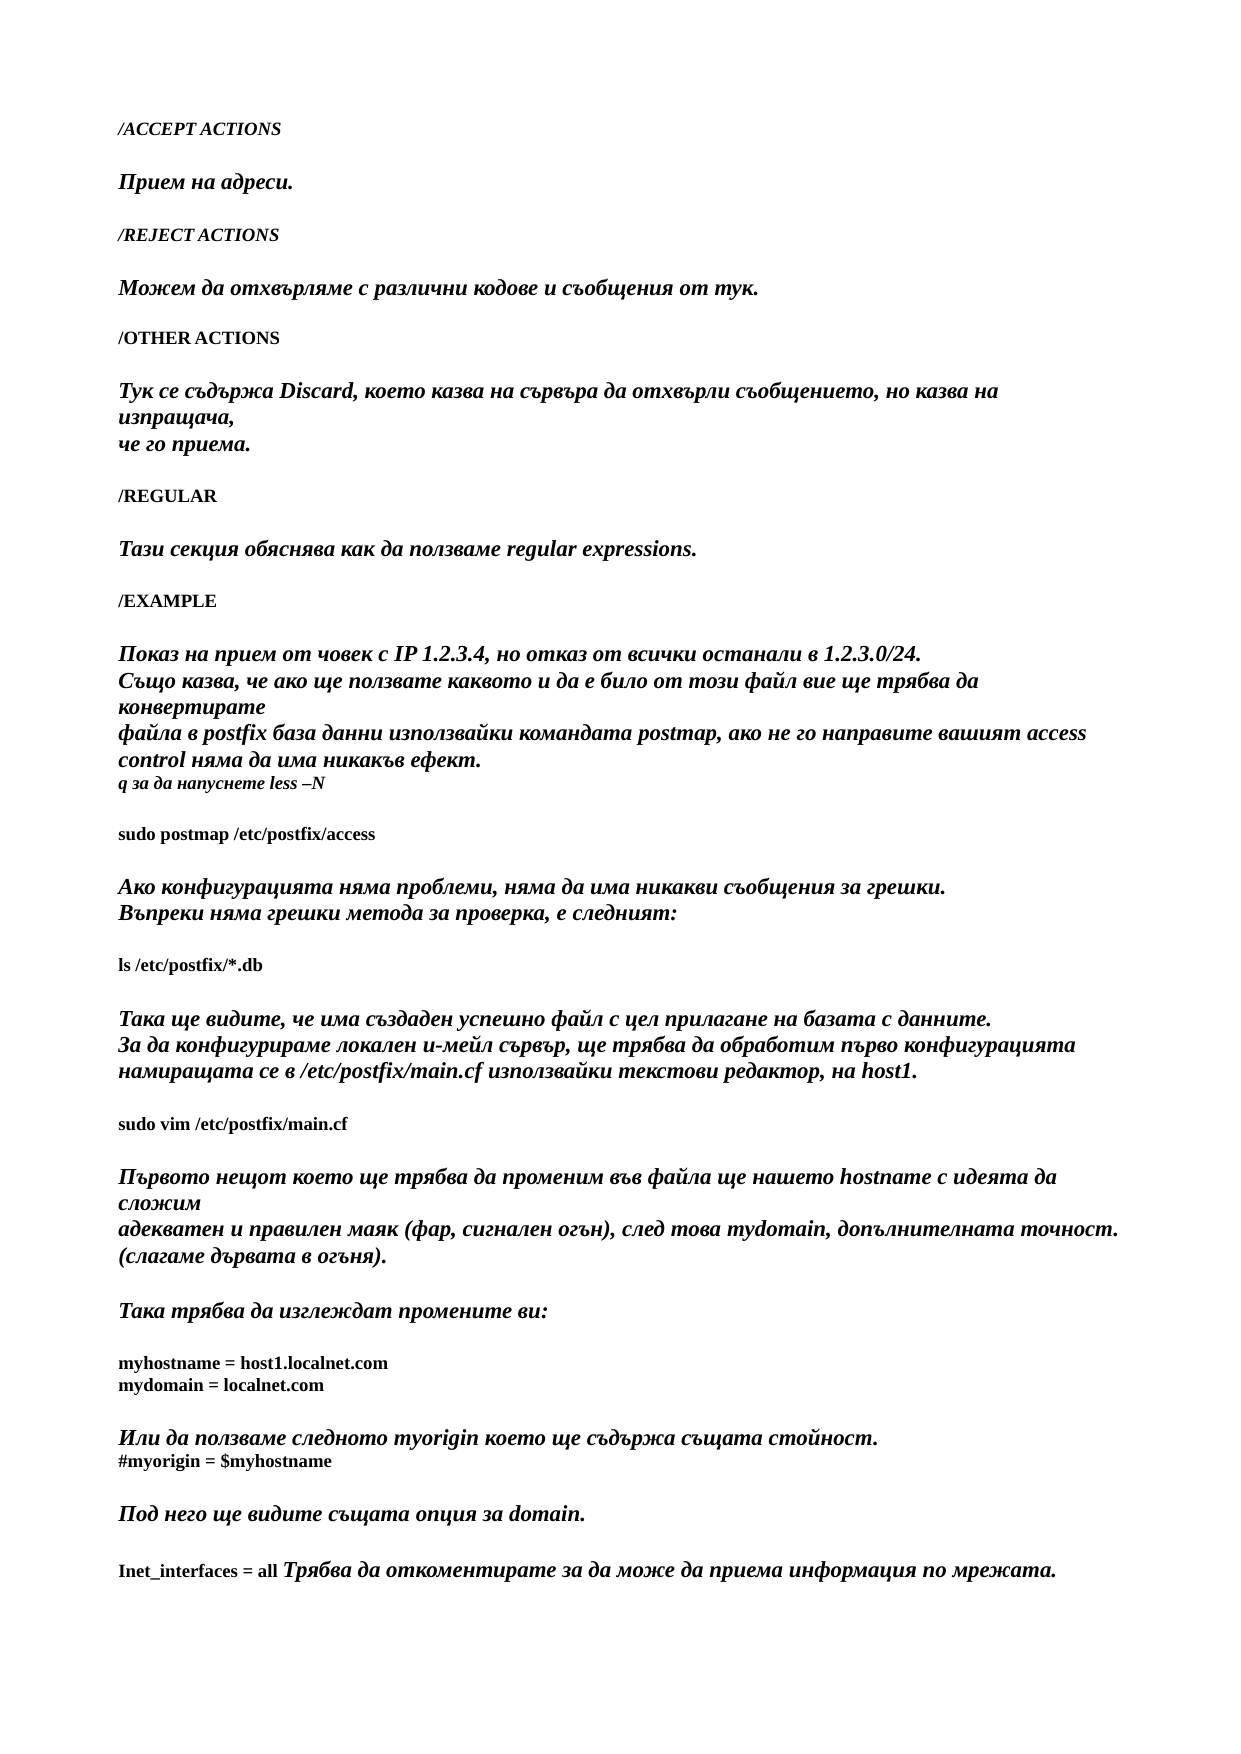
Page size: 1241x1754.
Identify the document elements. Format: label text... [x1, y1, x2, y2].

text Прием на адреси. [118, 168, 1122, 195]
text (слагаме дървата в огъня). [118, 1242, 1122, 1268]
text За да конфигурираме локален и-мейл сървър, ще трябва да обработим първо конфигурацията [118, 1031, 1122, 1057]
text файла в postfix база данни използвайки командата postmap, ако не го направите вашият access [118, 719, 1122, 746]
text control няма да има никакъв ефект. [118, 746, 1122, 772]
text /ACCEPT ACTIONS [118, 118, 1122, 140]
text че го приема. [118, 429, 1122, 456]
text Тази секция обяснява как да ползваме regular expressions. [118, 535, 1122, 561]
text q за да напуснете less –N [118, 772, 1122, 794]
text Под него ще видите същата опция за domain. [118, 1501, 1122, 1527]
text Или да ползваме следното myorigin което ще съдържа същата стойност. [118, 1424, 1122, 1450]
text Можем да отхвърляме с различни кодове и съобщения от тук. [118, 274, 1122, 300]
text Ако конфигурацията няма проблеми, няма да има никакви съобщения за грешки. [118, 873, 1122, 899]
text Въпреки няма грешки метода за проверка, е следният: [118, 899, 1122, 926]
text /OTHER ACTIONS [118, 327, 1122, 348]
text Така ще видите, че има създаден успешно файл с цел прилагане на базата с данните. [118, 1004, 1122, 1031]
text Inet_interfaces = all Трябва да откоментирате за да може да приема информация по мрежата. [118, 1556, 1122, 1582]
text /REJECT ACTIONS [118, 223, 1122, 245]
text mydomain = localnet.com [118, 1373, 1122, 1395]
text Също казва, че ако ще ползвате каквото и да е било от този файл вие ще трябва да конвертирате [118, 667, 1122, 719]
text ls /etc/postfix/*.db [118, 954, 1122, 976]
text sudo postmap /etc/postfix/access [118, 822, 1122, 844]
text /EXAMPLE [118, 590, 1122, 612]
text myhostname = host1.localnet.com [118, 1352, 1122, 1373]
text #myorigin = $myhostname [118, 1450, 1122, 1472]
text /REGULAR [118, 485, 1122, 506]
text намиращата се в /etc/postfix/main.cf използвайки текстови редактор, на host1. [118, 1057, 1122, 1084]
text адекватен и правилен маяк (фар, сигнален огън), след това mydomain, допълнителната точност. [118, 1215, 1122, 1242]
text sudo vim /etc/postfix/main.cf [118, 1112, 1122, 1134]
text Тук се съдържа Discard, което казва на сървъра да отхвърли съобщението, но казва на изпращача, [118, 377, 1122, 429]
text Показ на прием от човек с IP 1.2.3.4, но отказ от всички останали в 1.2.3.0/24. [118, 640, 1122, 667]
text Така трябва да изглеждат промените ви: [118, 1297, 1122, 1323]
text Първото нещот което ще трябва да променим във файла ще нашето hostname с идеята да сложим [118, 1163, 1122, 1215]
